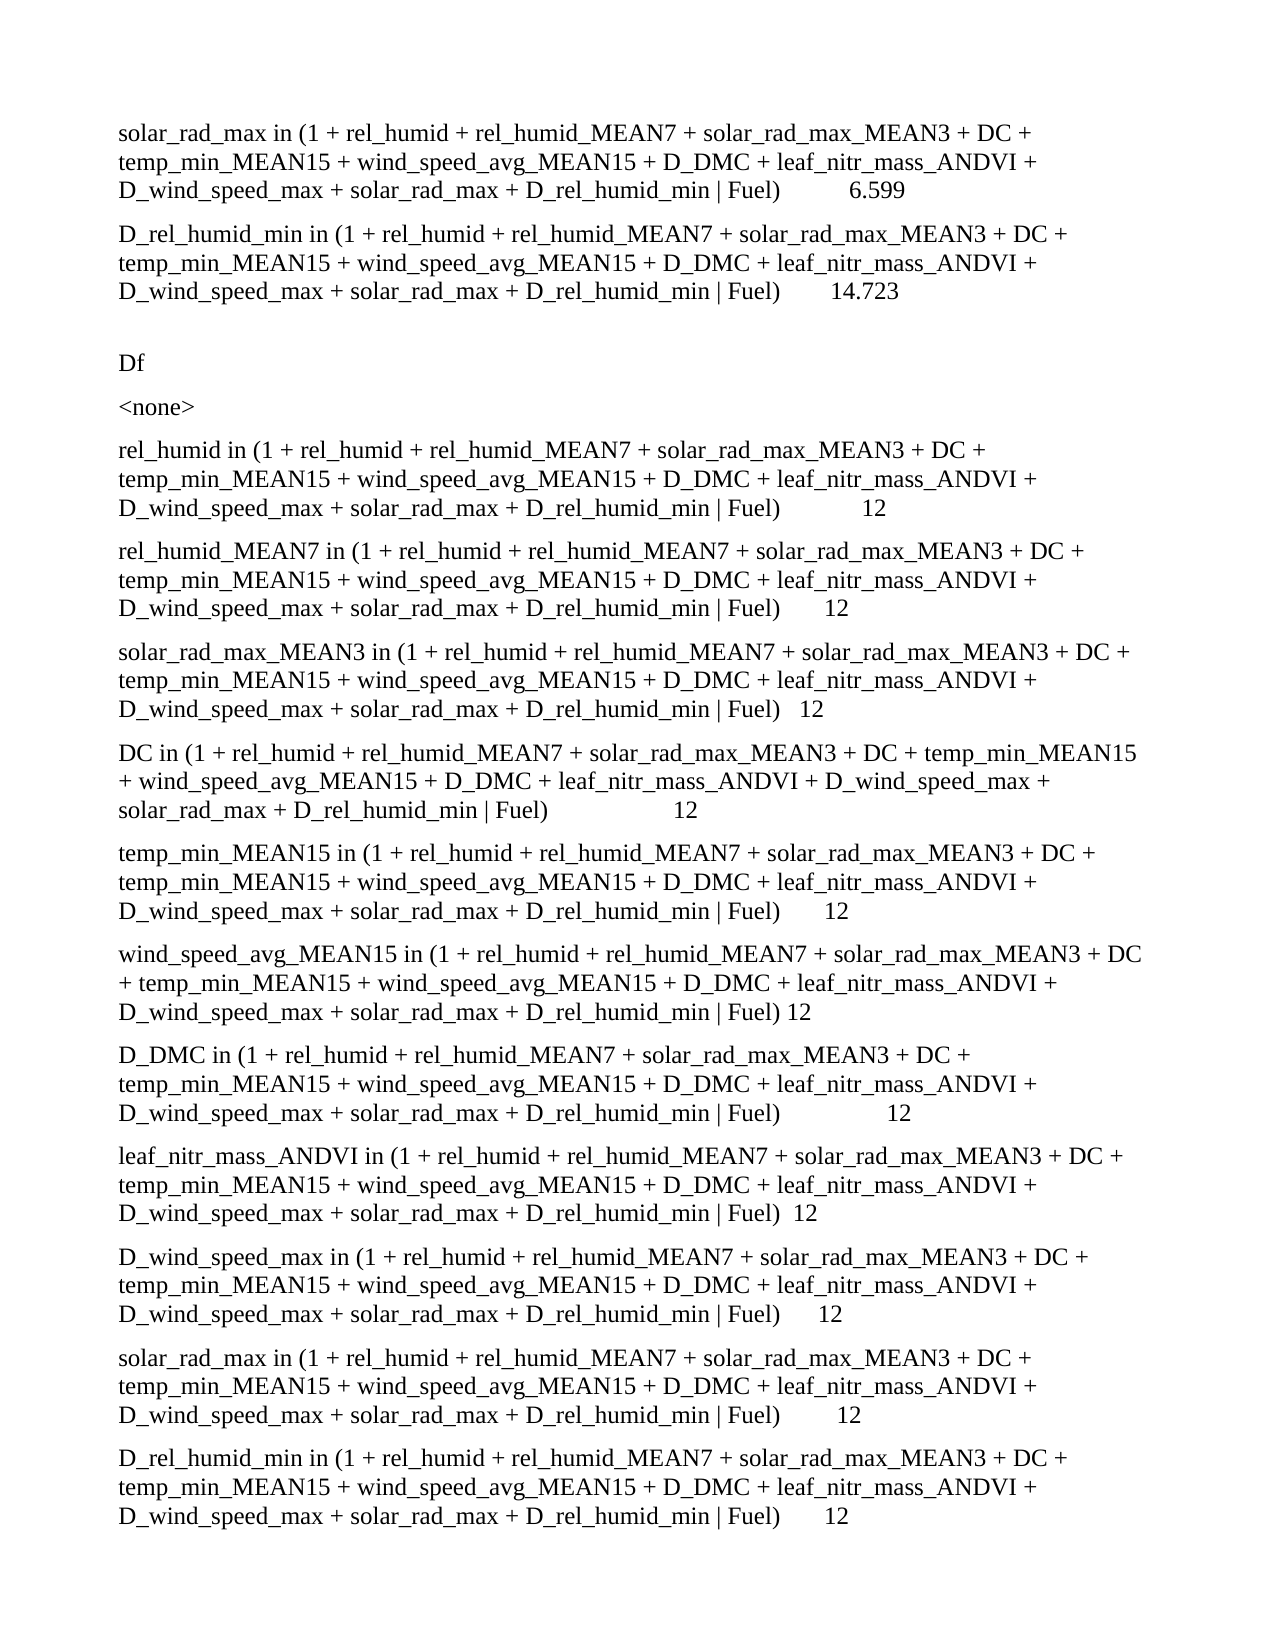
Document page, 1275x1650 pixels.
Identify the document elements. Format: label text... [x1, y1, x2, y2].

text solar_rad_max in (1 + rel_humid + rel_humid_MEAN7 + solar_rad_max_MEAN3 + DC + temp_min_MEAN15 + wind_speed_avg_MEAN15 + D_DMC + leaf_nitr_mass_ANDVI + D_wind_speed_max + solar_rad_max + D_rel_humid_min | Fuel) 6.599 [118, 118, 1157, 204]
text DC in (1 + rel_humid + rel_humid_MEAN7 + solar_rad_max_MEAN3 + DC + temp_min_MEAN15 + wind_speed_avg_MEAN15 + D_DMC + leaf_nitr_mass_ANDVI + D_wind_speed_max + solar_rad_max + D_rel_humid_min | Fuel) 12 [118, 738, 1157, 824]
text solar_rad_max_MEAN3 in (1 + rel_humid + rel_humid_MEAN7 + solar_rad_max_MEAN3 + DC + temp_min_MEAN15 + wind_speed_avg_MEAN15 + D_DMC + leaf_nitr_mass_ANDVI + D_wind_speed_max + solar_rad_max + D_rel_humid_min | Fuel) 12 [118, 637, 1157, 723]
text rel_humid_MEAN7 in (1 + rel_humid + rel_humid_MEAN7 + solar_rad_max_MEAN3 + DC + temp_min_MEAN15 + wind_speed_avg_MEAN15 + D_DMC + leaf_nitr_mass_ANDVI + D_wind_speed_max + solar_rad_max + D_rel_humid_min | Fuel) 12 [118, 536, 1157, 622]
text leaf_nitr_mass_ANDVI in (1 + rel_humid + rel_humid_MEAN7 + solar_rad_max_MEAN3 + DC + temp_min_MEAN15 + wind_speed_avg_MEAN15 + D_DMC + leaf_nitr_mass_ANDVI + D_wind_speed_max + solar_rad_max + D_rel_humid_min | Fuel) 12 [118, 1141, 1157, 1227]
text wind_speed_avg_MEAN15 in (1 + rel_humid + rel_humid_MEAN7 + solar_rad_max_MEAN3 + DC + temp_min_MEAN15 + wind_speed_avg_MEAN15 + D_DMC + leaf_nitr_mass_ANDVI + D_wind_speed_max + solar_rad_max + D_rel_humid_min | Fuel) 12 [118, 939, 1157, 1026]
text Df [118, 320, 1157, 377]
text D_wind_speed_max in (1 + rel_humid + rel_humid_MEAN7 + solar_rad_max_MEAN3 + DC + temp_min_MEAN15 + wind_speed_avg_MEAN15 + D_DMC + leaf_nitr_mass_ANDVI + D_wind_speed_max + solar_rad_max + D_rel_humid_min | Fuel) 12 [118, 1242, 1157, 1328]
text temp_min_MEAN15 in (1 + rel_humid + rel_humid_MEAN7 + solar_rad_max_MEAN3 + DC + temp_min_MEAN15 + wind_speed_avg_MEAN15 + D_DMC + leaf_nitr_mass_ANDVI + D_wind_speed_max + solar_rad_max + D_rel_humid_min | Fuel) 12 [118, 838, 1157, 925]
text rel_humid in (1 + rel_humid + rel_humid_MEAN7 + solar_rad_max_MEAN3 + DC + temp_min_MEAN15 + wind_speed_avg_MEAN15 + D_DMC + leaf_nitr_mass_ANDVI + D_wind_speed_max + solar_rad_max + D_rel_humid_min | Fuel) 12 [118, 435, 1157, 521]
text D_rel_humid_min in (1 + rel_humid + rel_humid_MEAN7 + solar_rad_max_MEAN3 + DC + temp_min_MEAN15 + wind_speed_avg_MEAN15 + D_DMC + leaf_nitr_mass_ANDVI + D_wind_speed_max + solar_rad_max + D_rel_humid_min | Fuel) 12 [118, 1443, 1157, 1530]
text solar_rad_max in (1 + rel_humid + rel_humid_MEAN7 + solar_rad_max_MEAN3 + DC + temp_min_MEAN15 + wind_speed_avg_MEAN15 + D_DMC + leaf_nitr_mass_ANDVI + D_wind_speed_max + solar_rad_max + D_rel_humid_min | Fuel) 12 [118, 1343, 1157, 1429]
text D_DMC in (1 + rel_humid + rel_humid_MEAN7 + solar_rad_max_MEAN3 + DC + temp_min_MEAN15 + wind_speed_avg_MEAN15 + D_DMC + leaf_nitr_mass_ANDVI + D_wind_speed_max + solar_rad_max + D_rel_humid_min | Fuel) 12 [118, 1040, 1157, 1126]
text D_rel_humid_min in (1 + rel_humid + rel_humid_MEAN7 + solar_rad_max_MEAN3 + DC + temp_min_MEAN15 + wind_speed_avg_MEAN15 + D_DMC + leaf_nitr_mass_ANDVI + D_wind_speed_max + solar_rad_max + D_rel_humid_min | Fuel) 14.723 [118, 219, 1157, 305]
text <none> [118, 392, 1157, 421]
